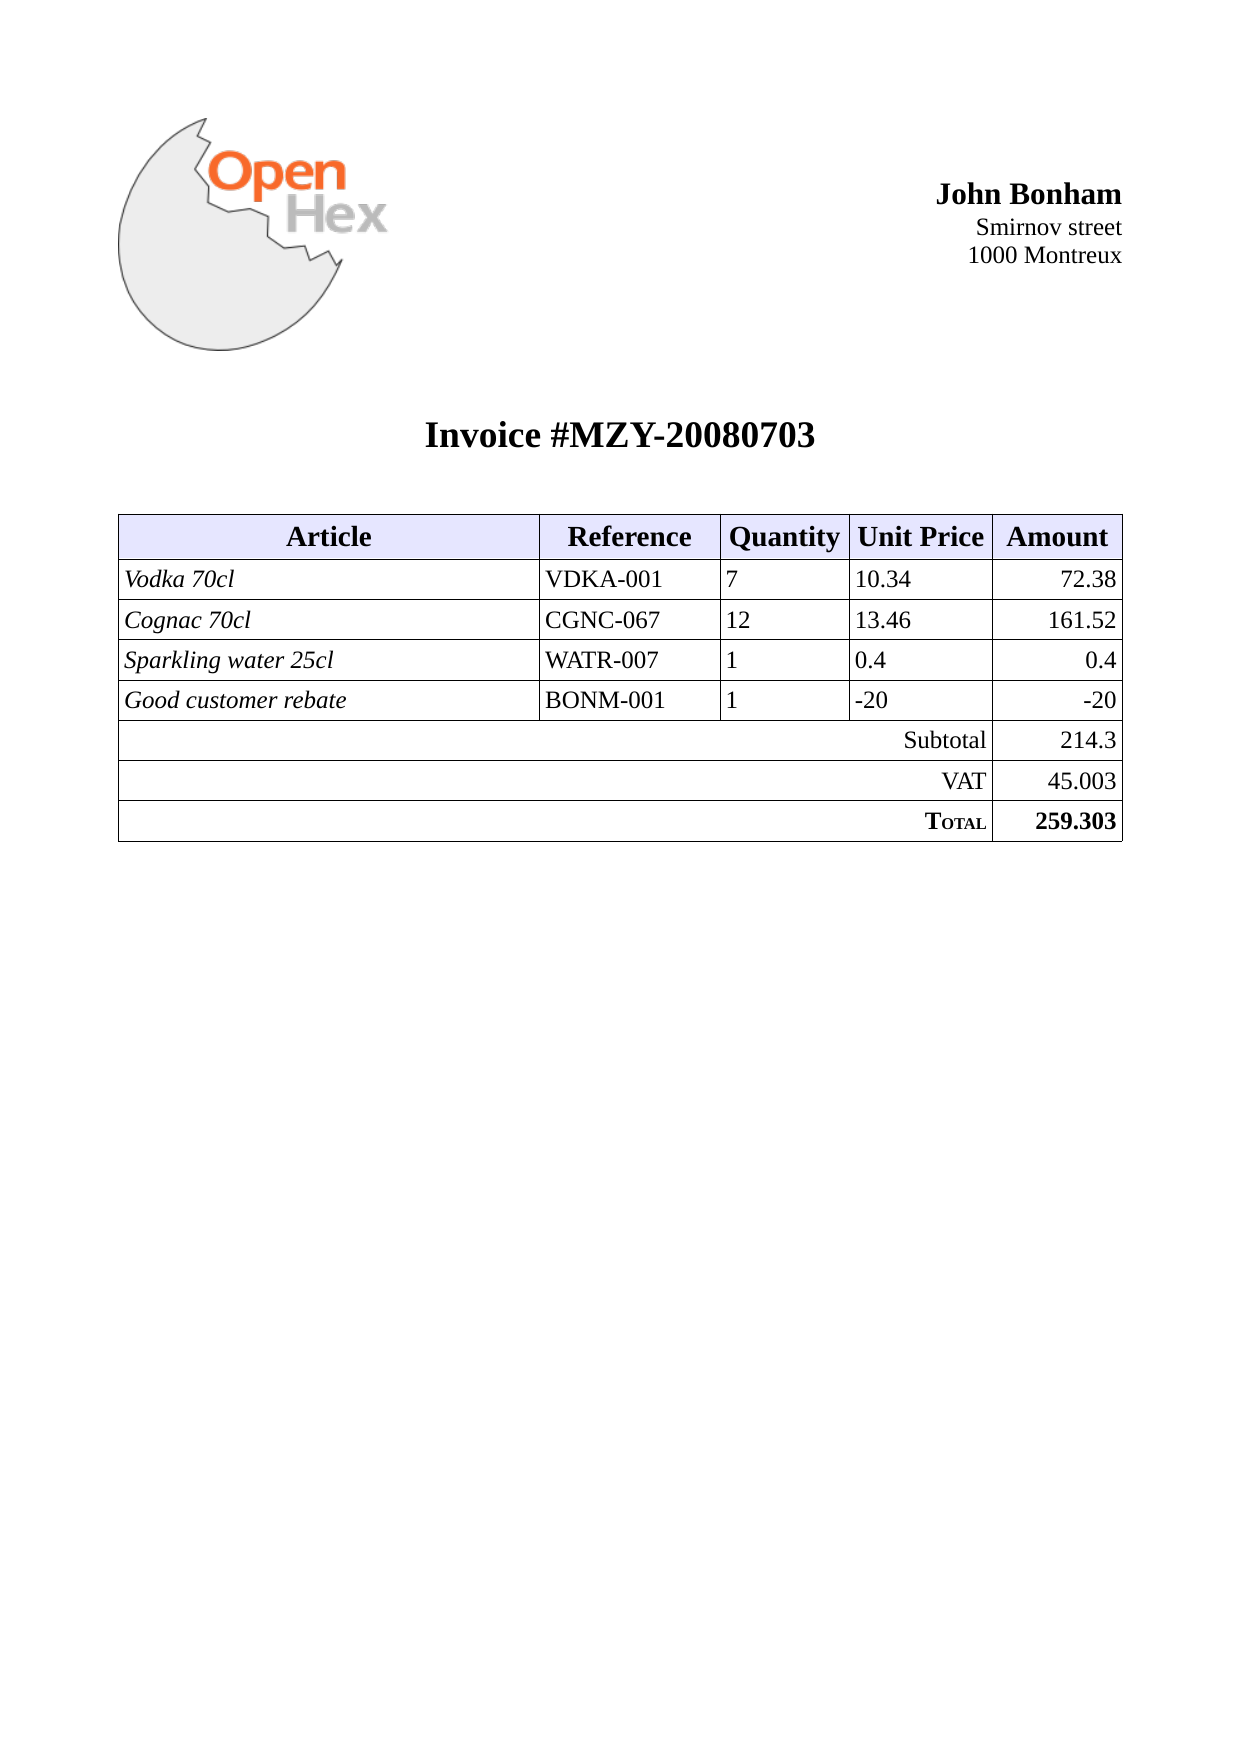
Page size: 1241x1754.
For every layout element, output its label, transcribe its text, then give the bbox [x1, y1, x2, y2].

table_cell 72.38 [993, 560, 1122, 599]
table_cell CGNC-067 [540, 600, 720, 639]
table_cell 45.003 [993, 761, 1122, 800]
text Invoice #MZY-20080703 [118, 413, 1122, 456]
table_header Quantity [721, 515, 849, 558]
table_header Unit Price [850, 515, 992, 558]
table_header Reference [540, 515, 720, 558]
table_cell Vodka 70cl [119, 560, 539, 599]
table_cell 10.34 [850, 560, 992, 599]
table_cell BONM-001 [540, 681, 720, 720]
table_cell 1 [721, 640, 849, 679]
table_header Article [119, 515, 539, 558]
picture [118, 118, 406, 351]
text John Bonham [406, 176, 1122, 212]
table_cell Total [119, 801, 992, 841]
table_cell -20 [993, 681, 1122, 720]
table_cell VAT [119, 761, 992, 800]
table_cell Good customer rebate [119, 681, 539, 720]
table_cell VDKA-001 [540, 560, 720, 599]
table_cell 259.303 [993, 801, 1122, 841]
table_cell Cognac 70cl [119, 600, 539, 639]
text 1000 Montreux [406, 240, 1122, 269]
table_cell Subtotal [119, 721, 992, 760]
table_cell 161.52 [993, 600, 1122, 639]
table_cell 1 [721, 681, 849, 720]
table_cell -20 [850, 681, 992, 720]
table_cell 0.4 [993, 640, 1122, 679]
table_cell 0.4 [850, 640, 992, 679]
table_cell 12 [721, 600, 849, 639]
table_cell 214.3 [993, 721, 1122, 760]
table_cell WATR-007 [540, 640, 720, 679]
table_cell Sparkling water 25cl [119, 640, 539, 679]
text Smirnov street [406, 212, 1122, 240]
table_cell 13.46 [850, 600, 992, 639]
table_header Amount [993, 515, 1122, 558]
table_cell 7 [721, 560, 849, 599]
